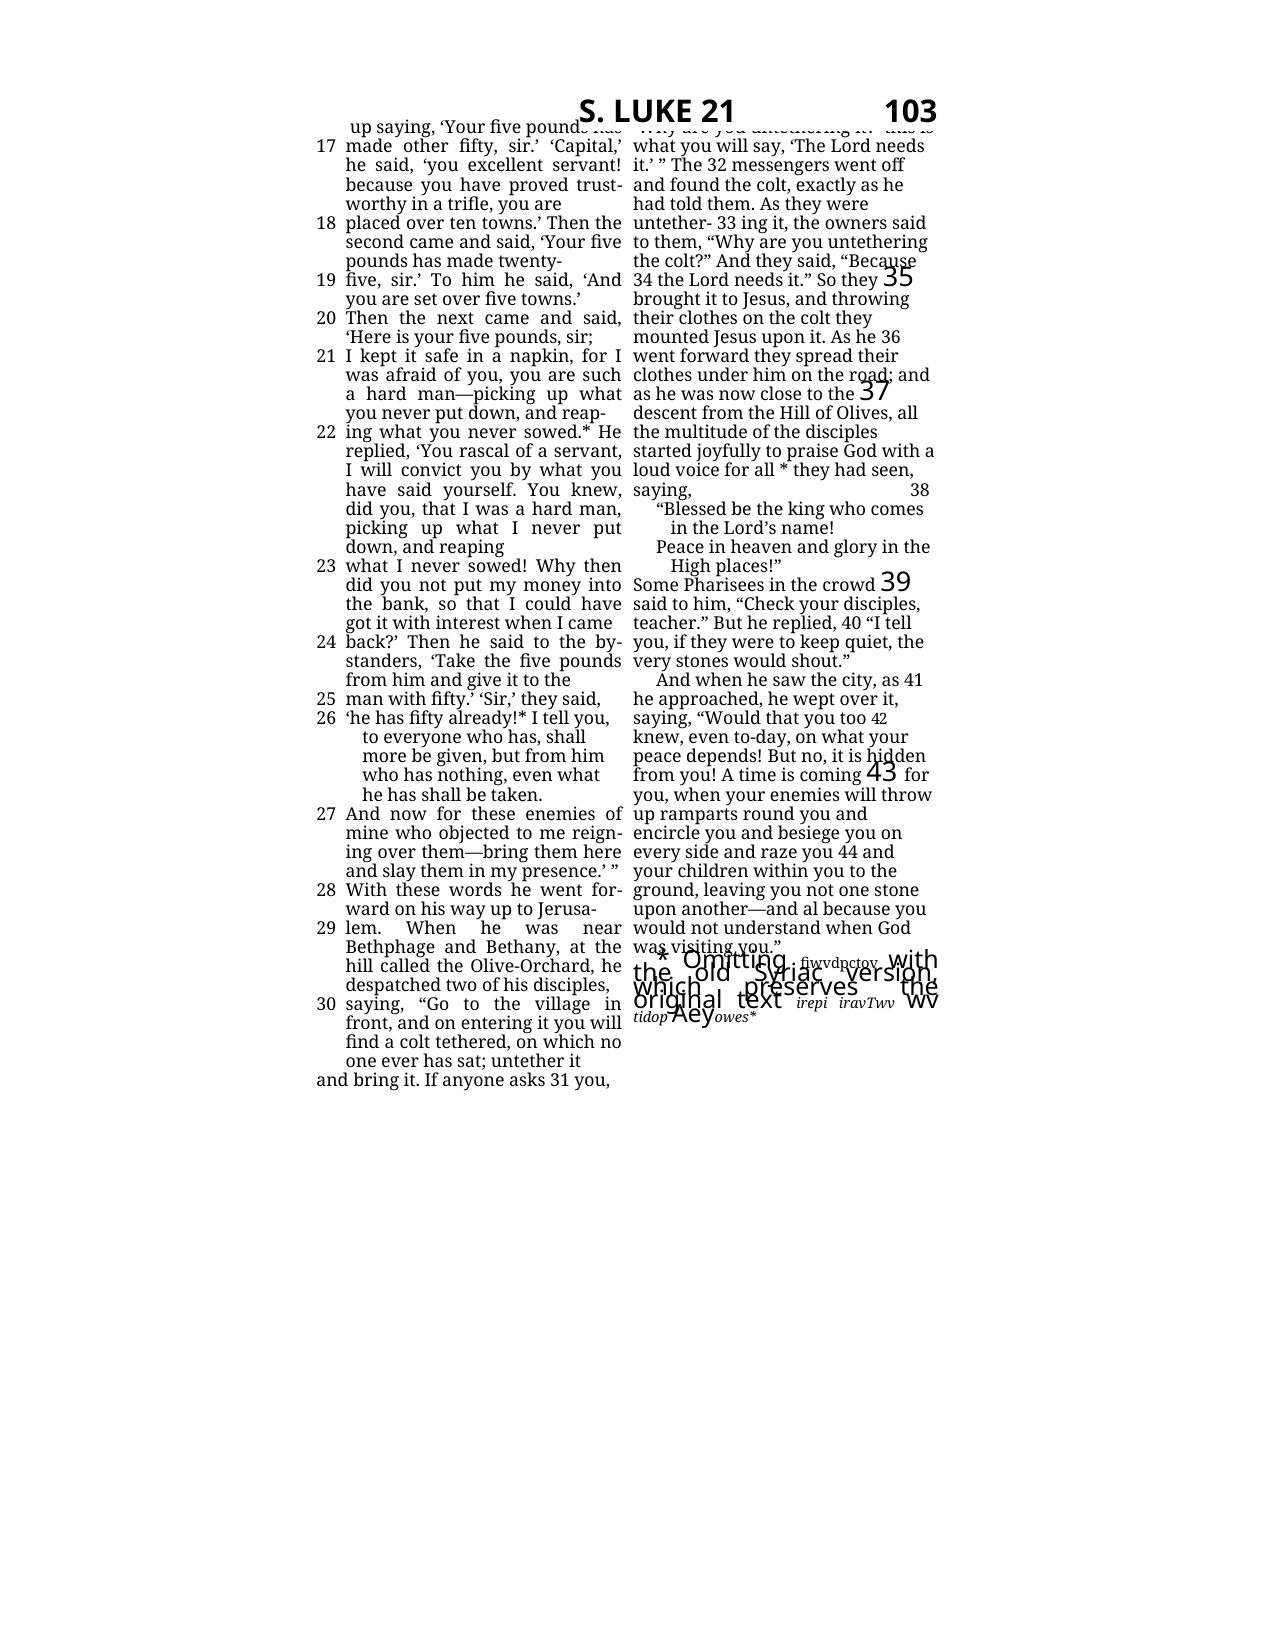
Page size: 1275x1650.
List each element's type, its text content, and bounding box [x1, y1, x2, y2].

list back?’ Then he said to the by­standers, ‘Take the five pounds from him and give it to the [316, 633, 622, 690]
list five, sir.’ To him he said, ‘And you are set over five towns.’ [316, 271, 622, 309]
text and bring it. If anyone asks 31 you, ‘Why are you untethering it?’ this is what you will say, ‘The Lord needs it.’ ” The 32 messengers went off and found the colt, exactly as he had told them. As they were untether- 33 ing it, the owners said to them, “Why are you untethering the colt?” And they said, “Because 34 the Lord needs it.” So they 35 brought it to Jesus, and throw­ing their clothes on the colt they mounted Jesus upon it. As he 36 went forward they spread their clothes under him on the road; and as he was now close to the 37 descent from the Hill of Olives, all the multitude of the disciples started joyfully to praise God with a loud voice for all * they had seen, saying, 38 [633, 118, 939, 500]
text * Omitting fiwvdpctov with the old Syriac version, which preserves the original text irepi iravTwv wv tidop Aeyowes* [633, 957, 939, 1025]
list ‘he has fifty already!* I tell you, [316, 709, 622, 728]
list With these words he went for­ward on his way up to Jerusa- [316, 881, 622, 919]
list And now for these enemies of mine who objected to me reign­ing over them—bring them here and slay them in my presence.’ ” [316, 805, 622, 881]
list I kept it safe in a napkin, for I was afraid of you, you are such a hard man—picking up what you never put down, and reap- [316, 347, 622, 423]
text “Blessed be the king who comes in the Lord’s name! [656, 500, 939, 538]
text And when he saw the city, as 41 he approached, he wept over it, saying, “Would that you too 42 knew, even to-day, on what your peace depends! But no, it is hid­den from you! A time is coming 43 for you, when your enemies will throw up ramparts round you and encircle you and besiege you on every side and raze you 44 and your children within you to the ground, leaving you not one stone upon another—and al because you would not under­stand when God was visiting you.” [633, 671, 939, 957]
list ing what you never sowed.* He replied, ‘You rascal of a serv­ant, I will convict you by what you have said yourself. You knew, did you, that I was a hard man, picking up what I never put down, and reaping [316, 423, 622, 557]
text to everyone who has, shall more be given, but from him who has noth­ing, even what he has shall be taken. [362, 728, 622, 805]
text Peace in heaven and glory in the High places!” [656, 538, 939, 576]
list placed over ten towns.’ Then the second came and said, ‘Your five pounds has made twenty- [316, 214, 622, 271]
text Some Pharisees in the crowd 39 said to him, “Check your dis­ciples, teacher.” But he replied, 40 “I tell you, if they were to keep quiet, the very stones would shout.” [633, 576, 939, 671]
text up saying, ‘Your five pounds has [316, 118, 622, 138]
list saying, “Go to the village in front, and on entering it you will find a colt tethered, on which no one ever has sat; untether it [316, 995, 622, 1072]
list lem. When he was near Bethphage and Bethany, at the hill called the Olive-Orchard, he despatched two of his disciples, [316, 919, 622, 995]
list what I never sowed! Why then did you not put my money into the bank, so that I could have got it with interest when I came [316, 557, 622, 633]
list Then the next came and said, ‘Here is your five pounds, sir; [316, 309, 622, 347]
list man with fifty.’ ‘Sir,’ they said, [316, 690, 622, 709]
list made other fifty, sir.’ ‘Capital,’ he said, ‘you excellent servant! because you have proved trust­worthy in a trifle, you are [316, 138, 622, 214]
